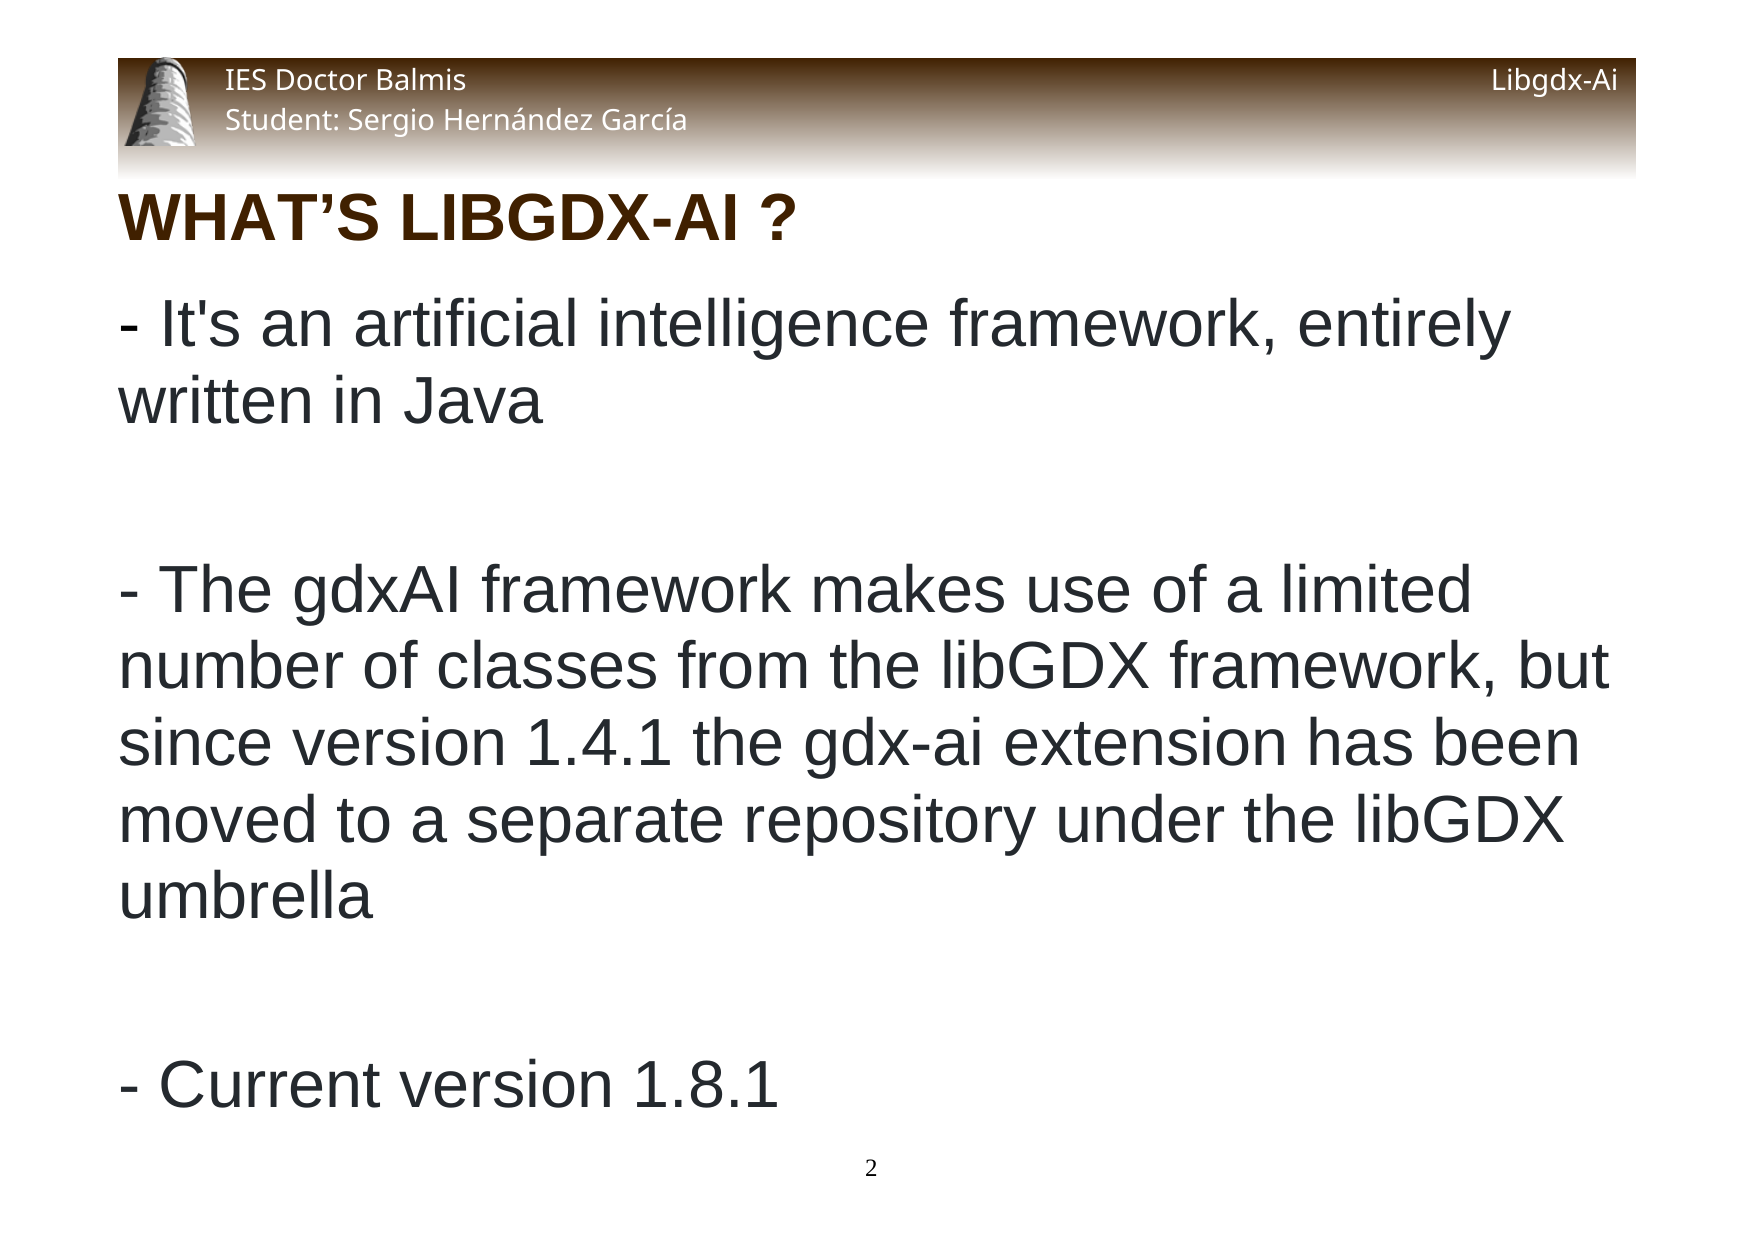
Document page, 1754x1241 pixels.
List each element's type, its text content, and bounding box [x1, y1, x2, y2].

text - The gdxAI framework makes use of a limited number of classes from the libGDX framework, but since version 1.4.1 the gdx-ai extension has been moved to a separate repository under the libGDX umbrella [118, 550, 1636, 933]
text - It's an artificial intelligence framework, entirely written in Java [118, 284, 1636, 438]
text - Current version 1.8.1 [118, 1045, 1636, 1122]
subtitle What’s Libgdx-ai ? [118, 178, 1636, 255]
picture [121, 57, 202, 146]
